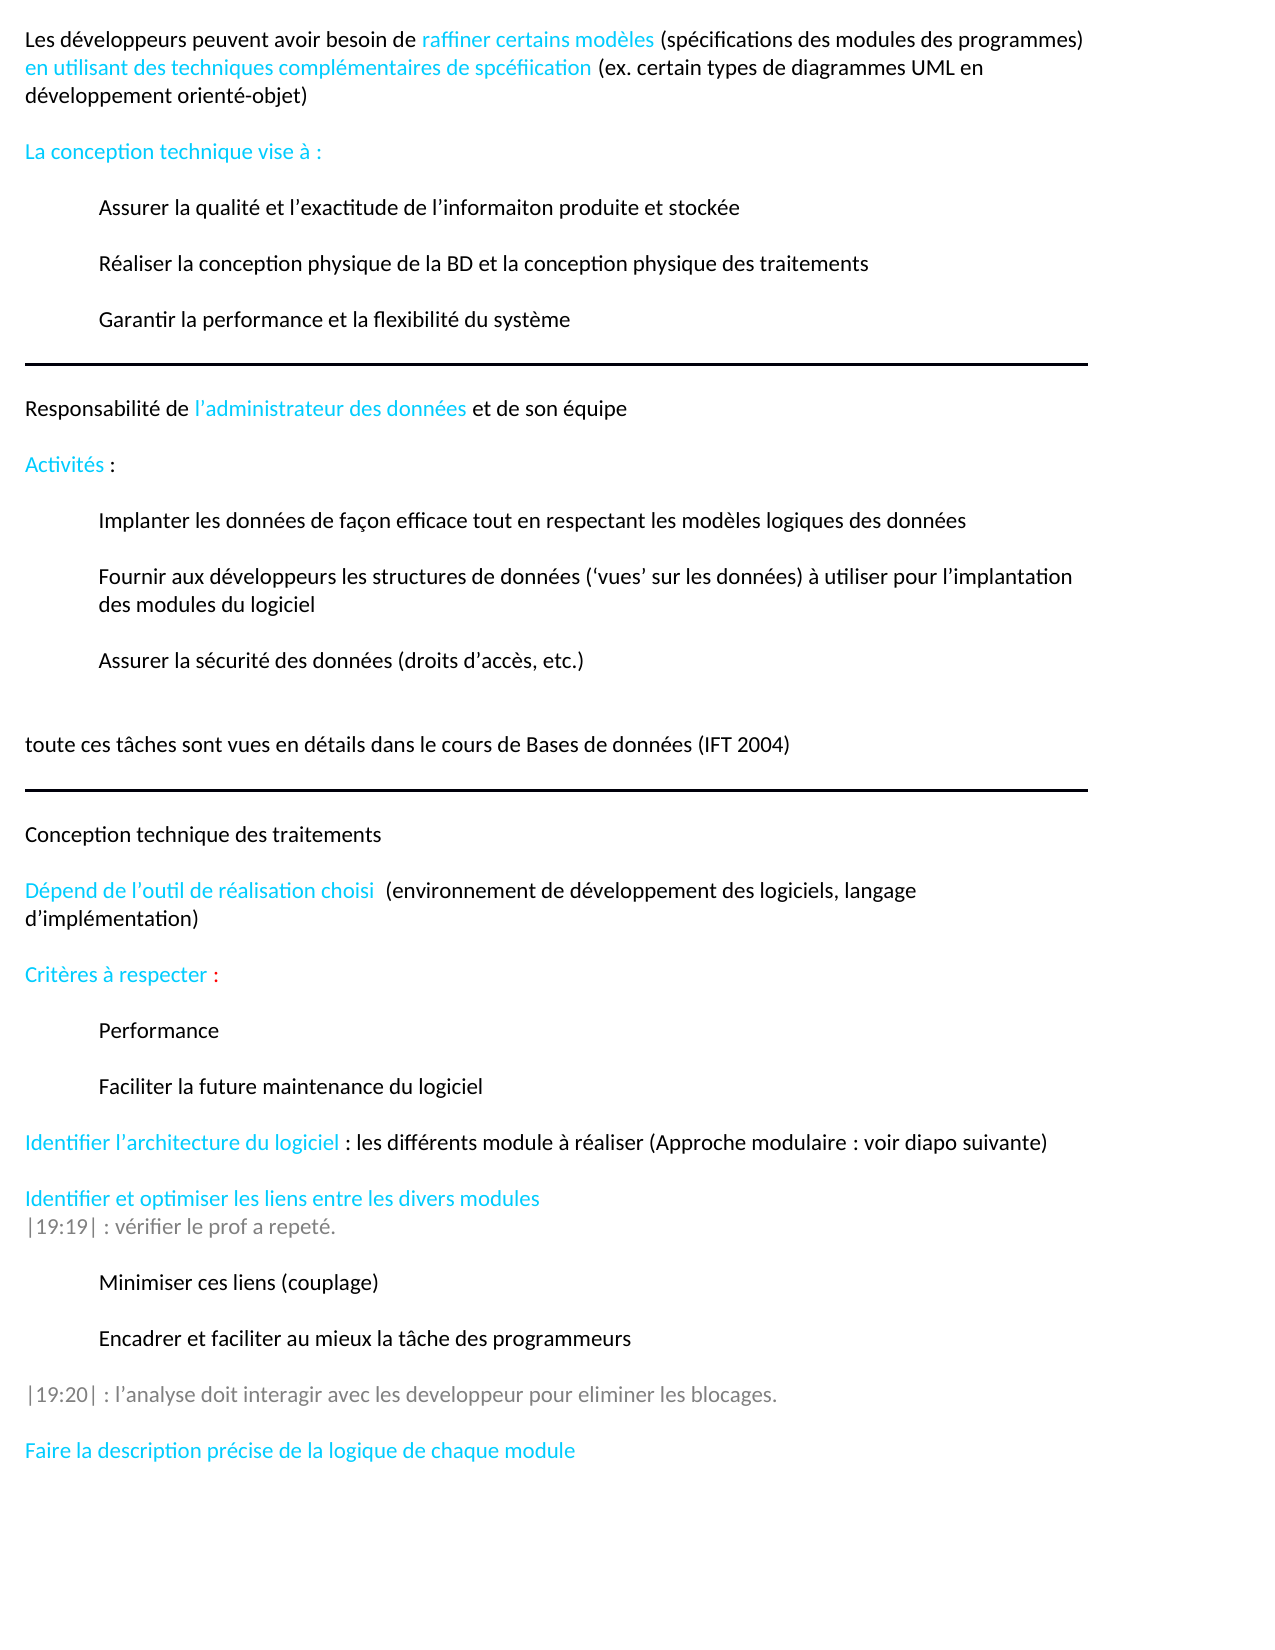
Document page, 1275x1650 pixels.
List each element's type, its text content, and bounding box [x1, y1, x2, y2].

text La conception technique vise à : [25, 137, 1088, 165]
text toute ces tâches sont vues en détails dans le cours de Bases de données (IFT 2004) [25, 731, 1088, 758]
text Les développeurs peuvent avoir besoin de raffiner certains modèles (spécifications des modules des programmes) en utilisant des techniques complémentaires de spcéfiication (ex. certain types de diagrammes UML en développement orienté-objet) [25, 25, 1088, 109]
text Conception technique des traitements [25, 820, 1088, 848]
text Implanter les données de façon efficace tout en respectant les modèles logiques des données [98, 506, 1088, 534]
text Identifier l’architecture du logiciel : les différents module à réaliser (Approche modulaire : voir diapo suivante) [25, 1128, 1088, 1156]
text Faciliter la future maintenance du logiciel [25, 1072, 1088, 1100]
text Faire la description précise de la logique de chaque module [25, 1436, 1088, 1464]
text |19:19| : vérifier le prof a repeté. [25, 1212, 1088, 1240]
text |19:20| : l’analyse doit interagir avec les developpeur pour eliminer les blocages. [25, 1380, 1088, 1408]
text Dépend de l’outil de réalisation choisi (environnement de développement des logiciels, langage d’implémentation) [25, 876, 1088, 932]
text Performance [25, 1016, 1088, 1044]
text Identifier et optimiser les liens entre les divers modules [25, 1184, 1088, 1212]
text Assurer la qualité et l’exactitude de l’informaiton produite et stockée [25, 193, 1088, 221]
text Responsabilité de l’administrateur des données et de son équipe [25, 394, 1088, 422]
text Réaliser la conception physique de la BD et la conception physique des traitements [25, 249, 1088, 277]
text Garantir la performance et la flexibilité du système [25, 305, 1088, 333]
text Minimiser ces liens (couplage) [25, 1268, 1088, 1296]
text Critères à respecter : [25, 960, 1088, 988]
text Encadrer et faciliter au mieux la tâche des programmeurs [25, 1324, 1088, 1352]
text Assurer la sécurité des données (droits d’accès, etc.) [98, 646, 1088, 674]
text Fournir aux développeurs les structures de données (‘vues’ sur les données) à utiliser pour l’implantation des modules du logiciel [98, 562, 1088, 618]
text Activités : [25, 450, 1088, 478]
